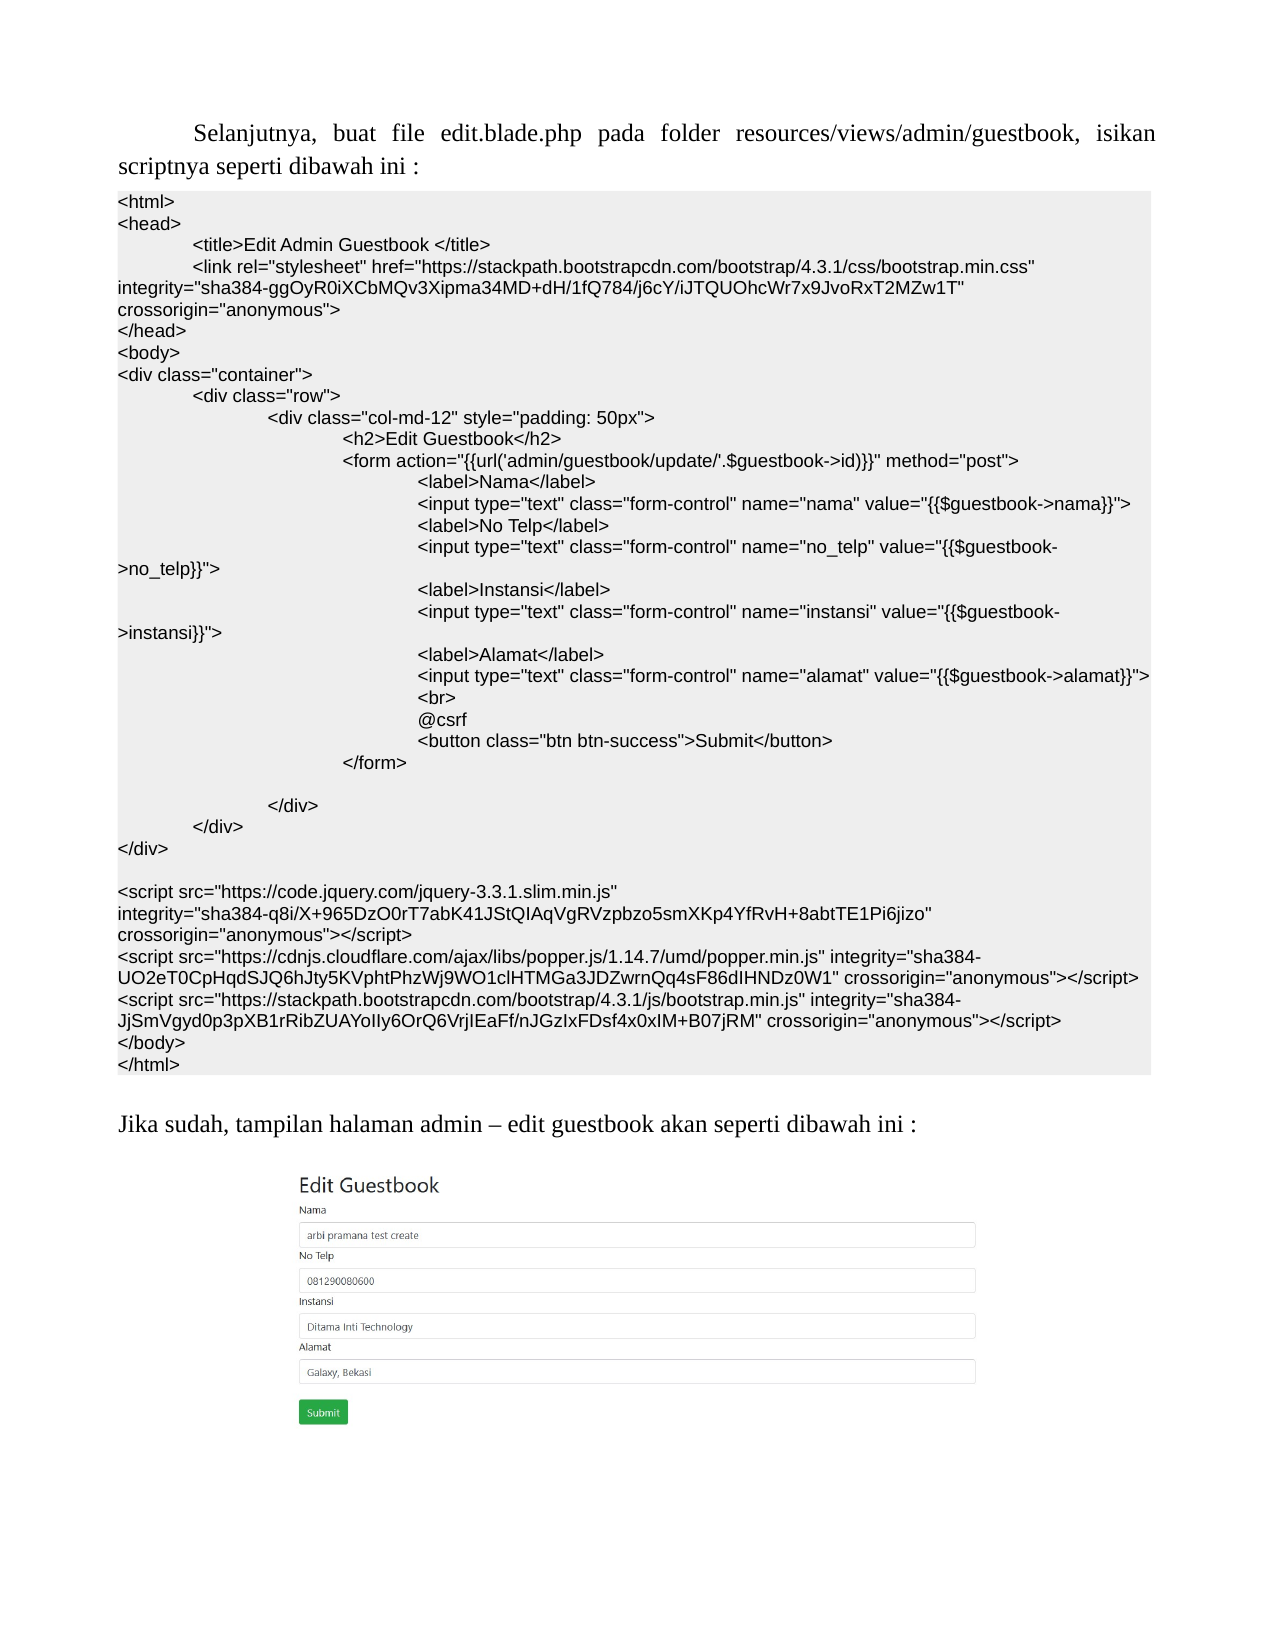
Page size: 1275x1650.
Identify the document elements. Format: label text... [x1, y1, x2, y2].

text Jika sudah, tampilan halaman admin – edit guestbook akan seperti dibawah ini : [118, 1109, 1157, 1137]
text Selanjutnya, buat file edit.blade.php pada folder resources/views/admin/guestbook, isikan scriptnya seperti dibawah ini : [118, 118, 1157, 180]
picture [118, 1141, 1157, 1490]
